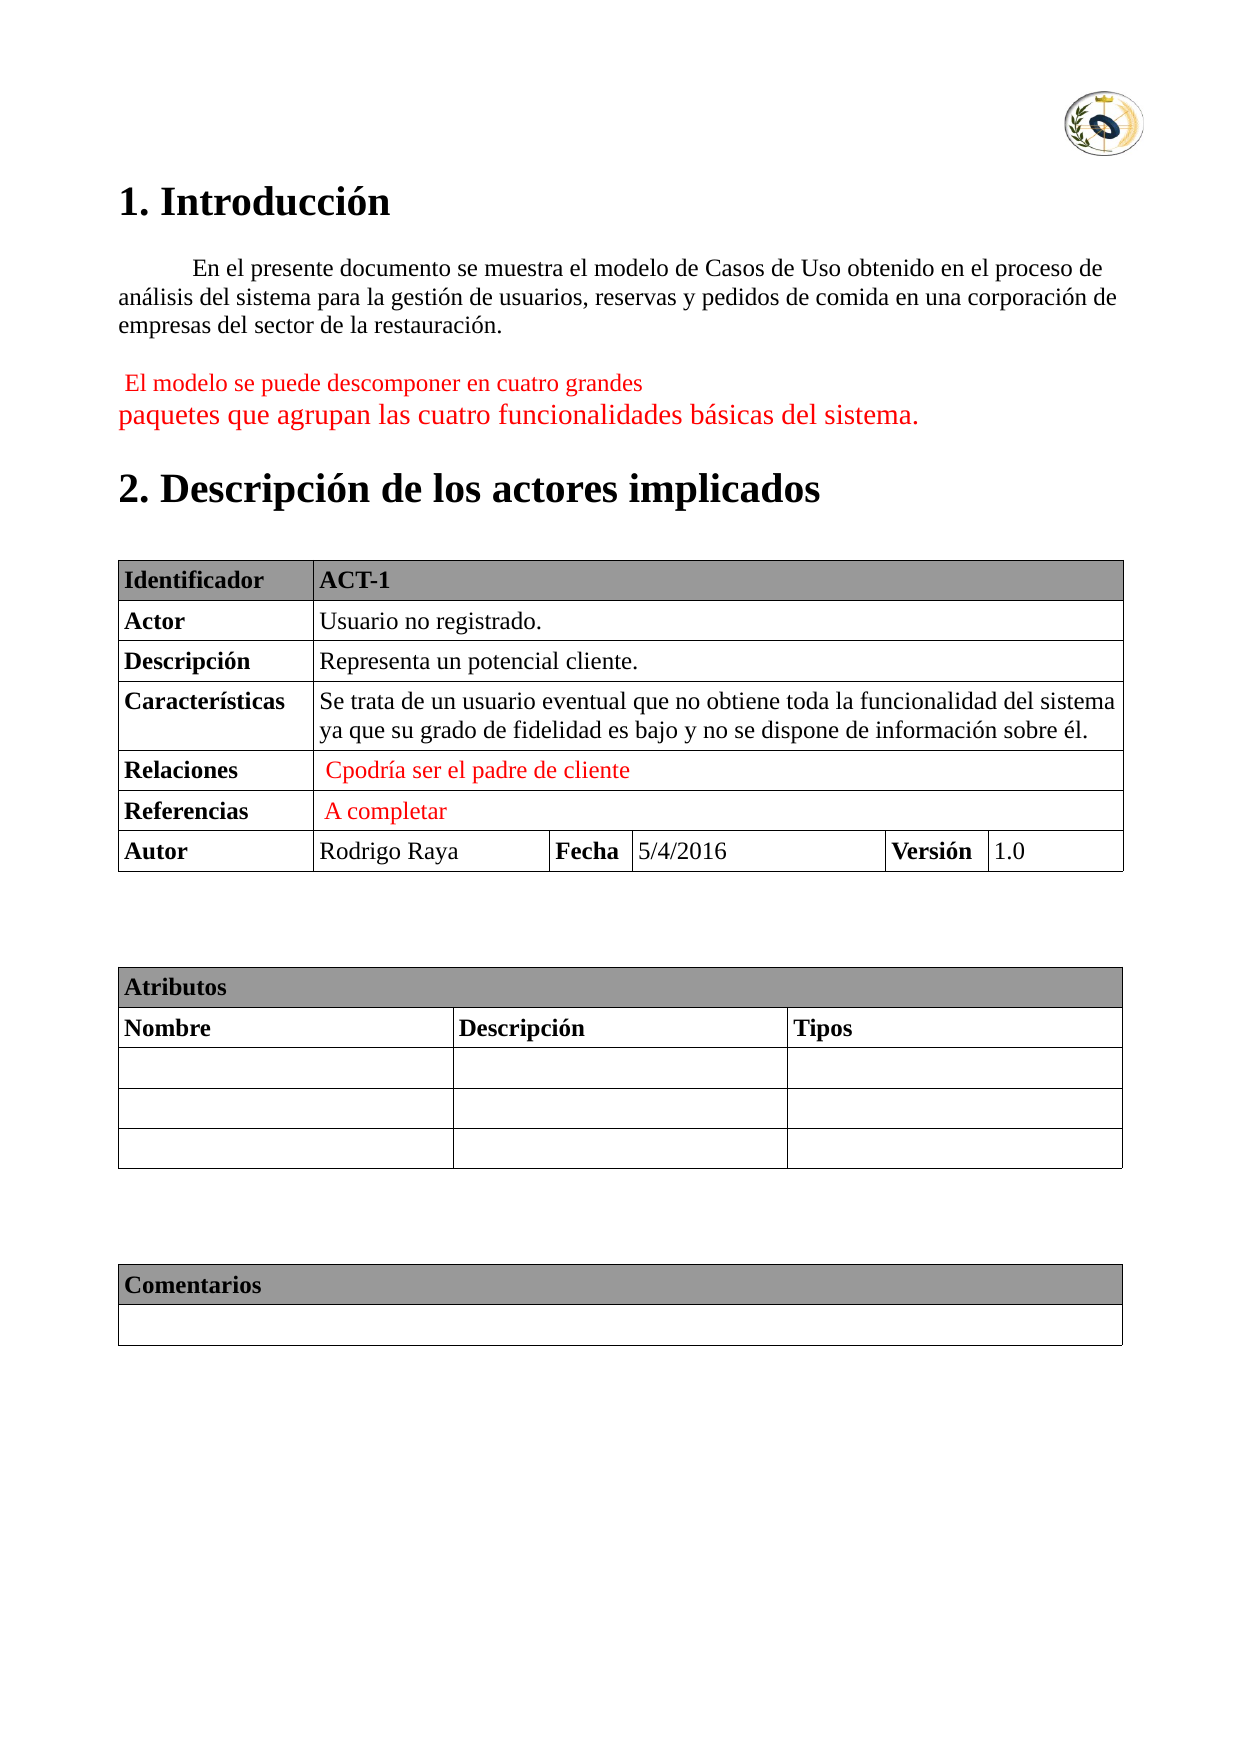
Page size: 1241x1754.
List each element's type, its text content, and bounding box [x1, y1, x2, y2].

table_cell Características [119, 682, 313, 750]
table_header ACT-1 [314, 561, 1123, 600]
table_cell Actor [119, 601, 313, 640]
table_cell Cpodría ser el padre de cliente [314, 751, 1123, 790]
table_header Comentarios [119, 1265, 1122, 1304]
table_cell [454, 1048, 787, 1087]
table_cell Autor [119, 831, 313, 871]
table_cell A completar [314, 791, 1123, 830]
table_cell [788, 1129, 1122, 1168]
table_cell Usuario no registrado. [314, 601, 1123, 640]
table_cell Descripción [454, 1008, 787, 1047]
picture [1064, 91, 1144, 156]
text 2. Descripción de los actores implicados [118, 464, 1122, 512]
table_cell Versión [886, 831, 988, 871]
text En el presente documento se muestra el modelo de Casos de Uso obtenido en el proceso de análisis del sistema para la gestión de usuarios, reservas y pedidos de comida en una corporación de empresas del sector de la restauración. [118, 253, 1122, 339]
table_cell 5/4/2016 [633, 831, 885, 871]
table_cell [119, 1048, 453, 1087]
table_cell [788, 1048, 1122, 1087]
table_cell [119, 1129, 453, 1168]
text paquetes que agrupan las cuatro funcionalidades básicas del sistema. [118, 397, 1122, 430]
table_cell Referencias [119, 791, 313, 830]
table_header Identificador [119, 561, 313, 600]
table_cell Rodrigo Raya [314, 831, 549, 871]
table_cell Tipos [788, 1008, 1122, 1047]
table_cell Relaciones [119, 751, 313, 790]
table_header Atributos [119, 968, 1122, 1007]
table_cell [119, 1089, 453, 1128]
table_cell 1.0 [989, 831, 1123, 871]
table_cell [454, 1129, 787, 1168]
text 1. Introducción [118, 176, 1122, 224]
table_cell [454, 1089, 787, 1128]
table_cell [119, 1305, 1122, 1345]
table_cell Nombre [119, 1008, 453, 1047]
table_cell Representa un potencial cliente. [314, 641, 1123, 681]
table_cell Se trata de un usuario eventual que no obtiene toda la funcionalidad del sistema ya que su grado de fidelidad es bajo y no se dispone de información sobre él. [314, 682, 1123, 750]
text El modelo se puede descomponer en cuatro grandes [118, 368, 1122, 397]
table_cell Fecha [550, 831, 632, 871]
table_cell [788, 1089, 1122, 1128]
table_cell Descripción [119, 641, 313, 681]
